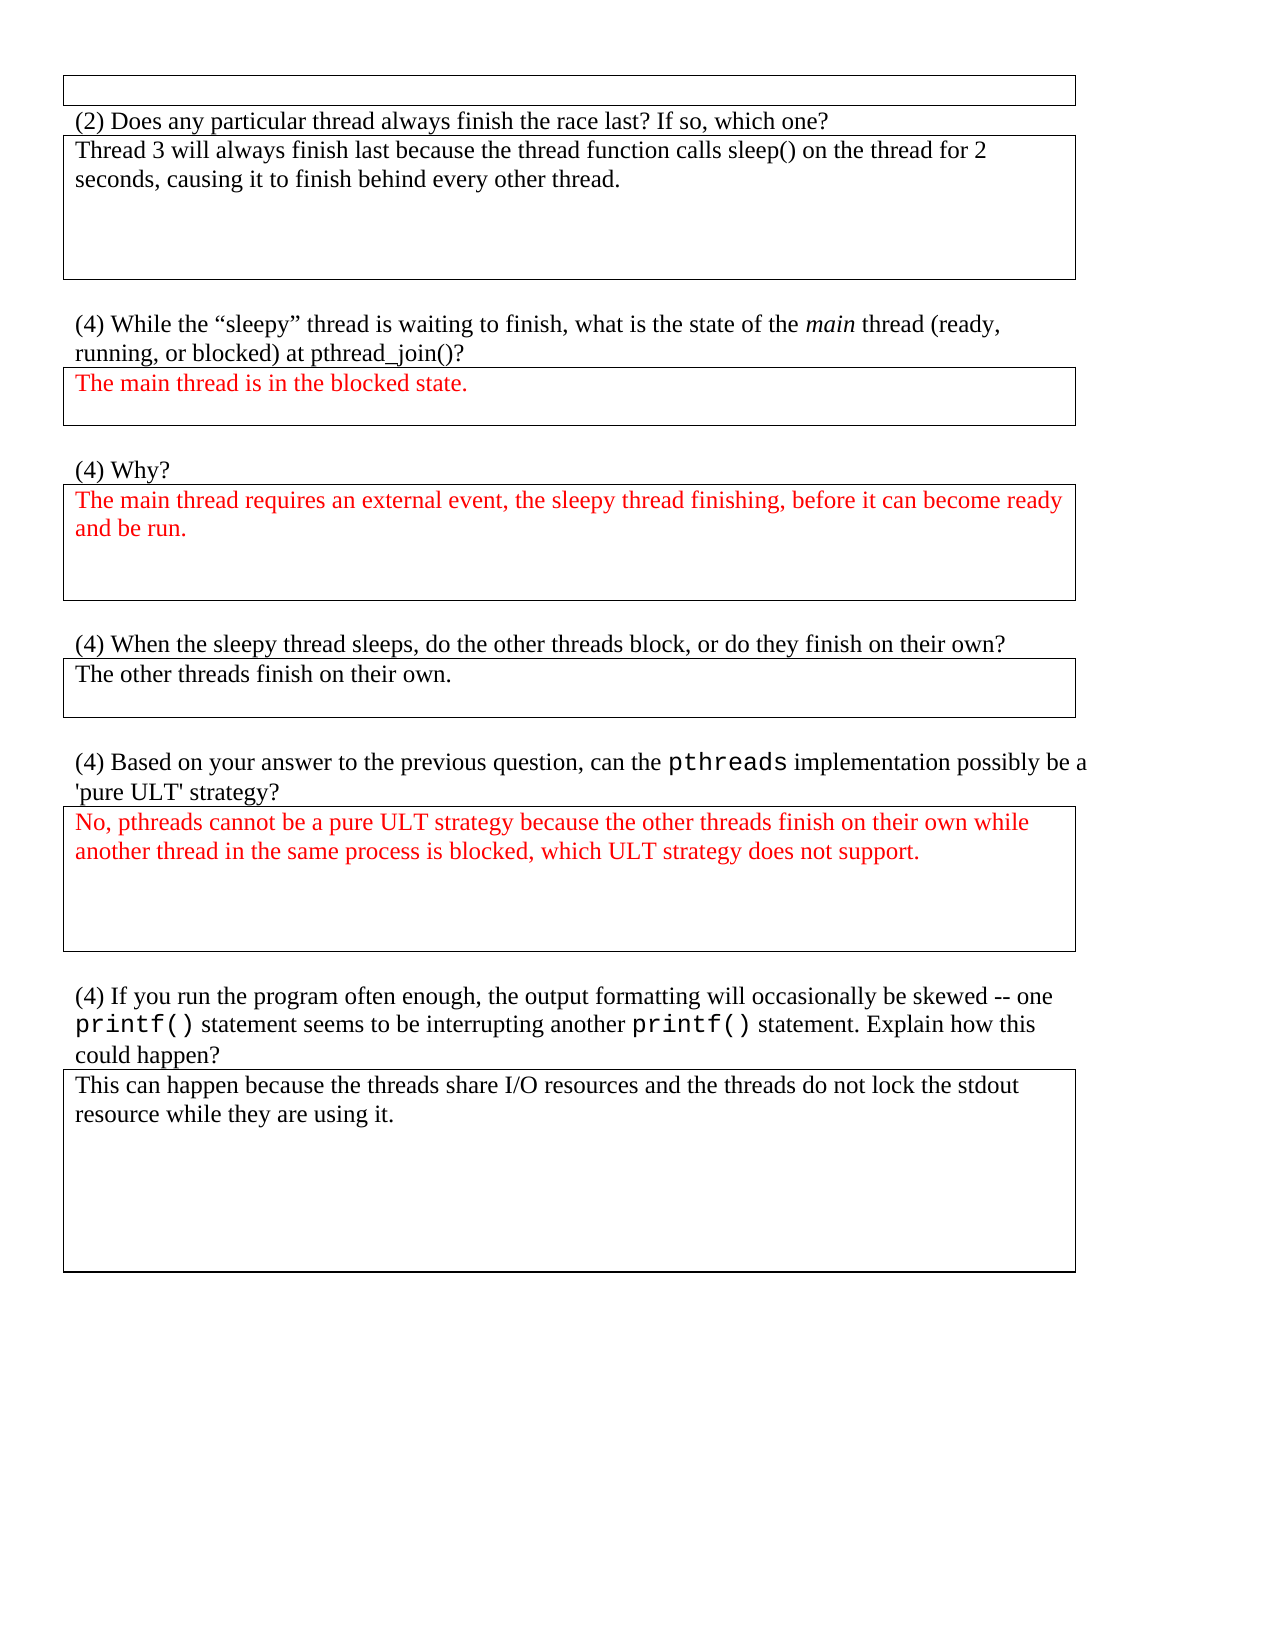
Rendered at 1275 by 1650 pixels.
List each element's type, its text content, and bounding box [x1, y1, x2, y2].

text (4) If you run the program often enough, the output formatting will occasionally be skewed -- one printf() statement seems to be interrupting another printf() statement. Explain how this could happen? [75, 981, 1087, 1069]
table_header The main thread is in the blocked state. [64, 368, 1075, 425]
text (4) Why? [75, 455, 1087, 484]
table_header This can happen because the threads share I/O resources and the threads do not lock the stdout resource while they are using it. [64, 1070, 1075, 1271]
text (4) Based on your answer to the previous question, can the pthreads implementation possibly be a 'pure ULT' strategy? [75, 747, 1087, 806]
table_header The other threads finish on their own. [64, 659, 1075, 717]
table_header Thread 3 will always finish last because the thread function calls sleep() on the thread for 2 seconds, causing it to finish behind every other thread. [64, 136, 1075, 279]
text (4) While the “sleepy” thread is waiting to finish, what is the state of the main thread (ready, running, or blocked) at pthread_join()? [75, 309, 1087, 367]
text (2) Does any particular thread always finish the race last? If so, which one? [75, 106, 1087, 134]
table_header No, pthreads cannot be a pure ULT strategy because the other threads finish on their own while another thread in the same process is blocked, which ULT strategy does not support. [64, 807, 1075, 951]
table_header [64, 76, 1075, 105]
text (4) When the sleepy thread sleeps, do the other threads block, or do they finish on their own? [75, 629, 1087, 658]
table_header The main thread requires an external event, the sleepy thread finishing, before it can become ready and be run. [64, 485, 1075, 600]
